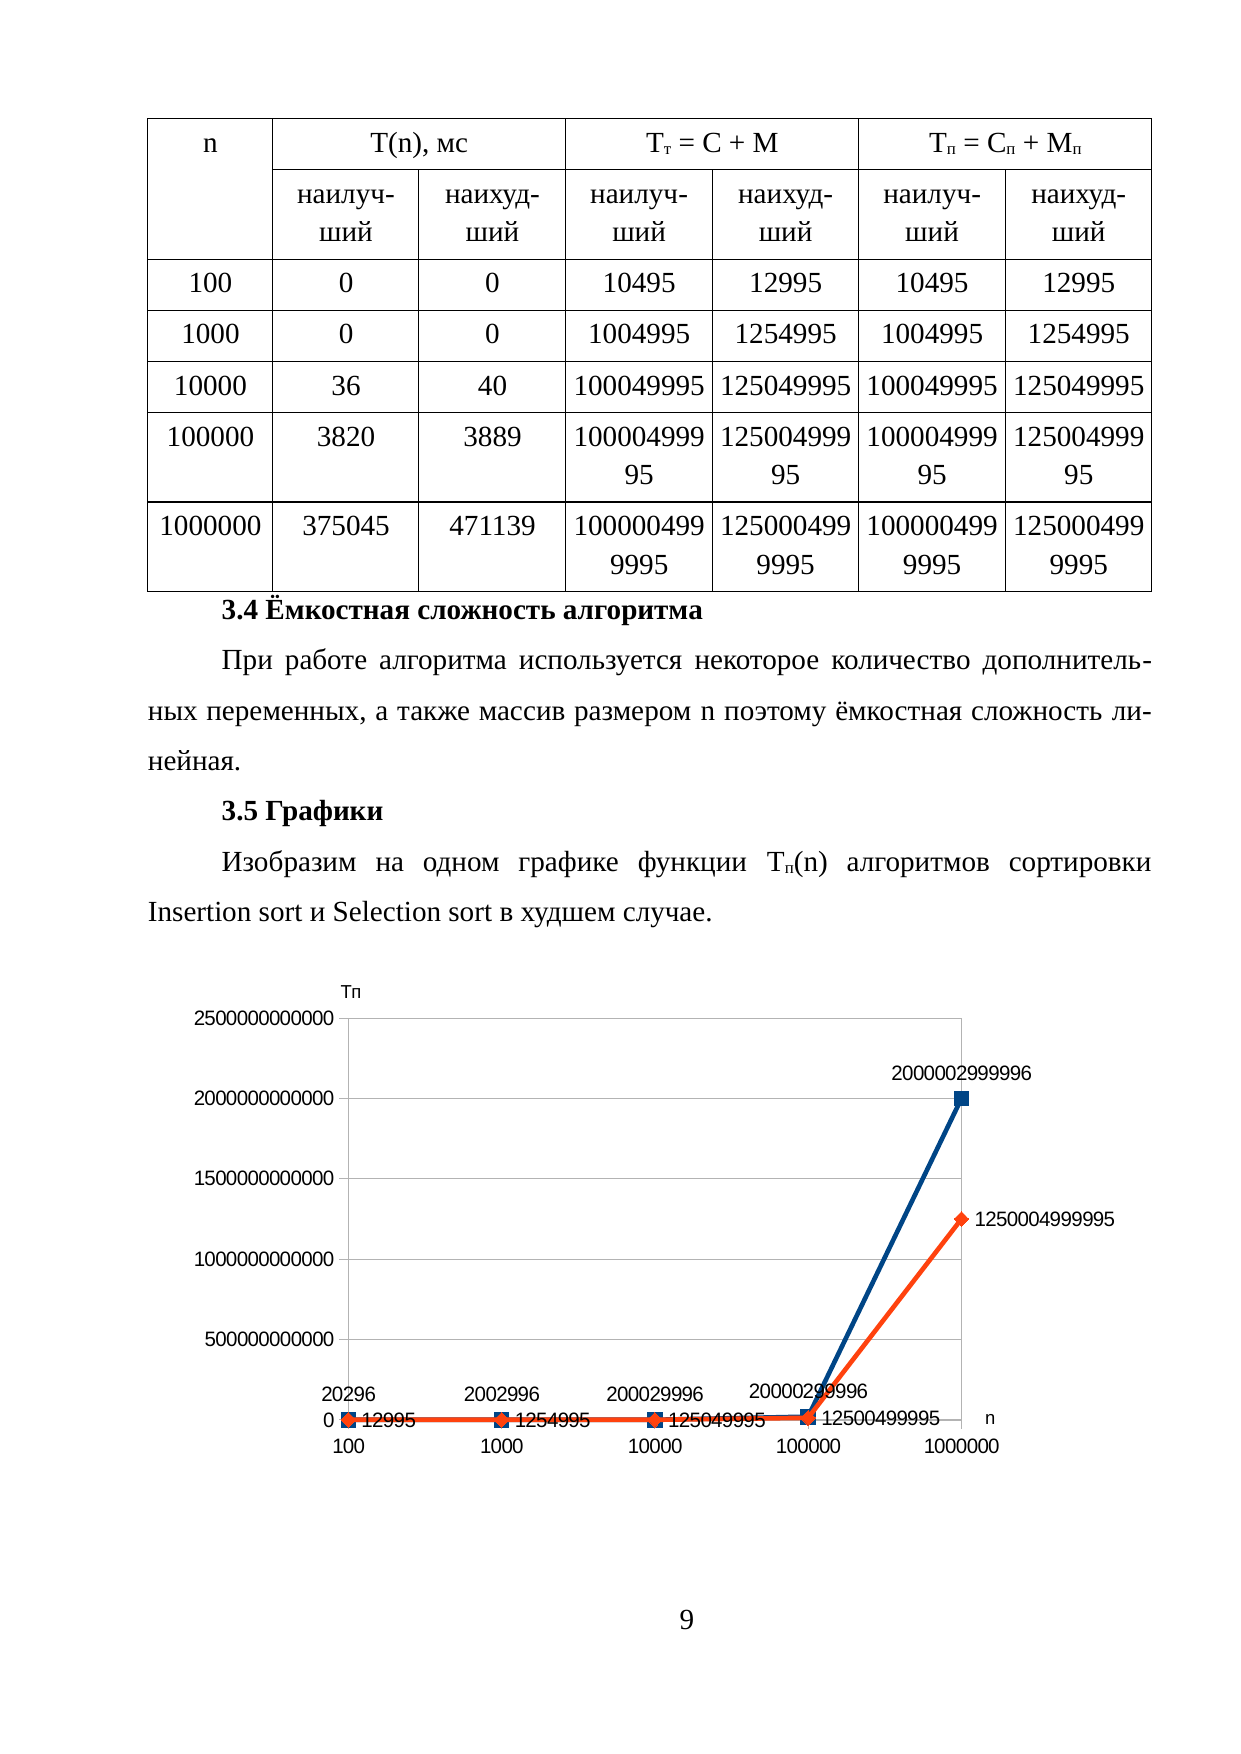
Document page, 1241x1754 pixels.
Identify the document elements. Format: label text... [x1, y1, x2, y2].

table_cell 1004995 [566, 311, 712, 361]
table_cell 3820 [273, 413, 418, 501]
table_cell 0 [273, 260, 418, 310]
table_header n [148, 119, 272, 259]
table_cell наихуд­ший [713, 170, 858, 259]
table_cell 3889 [419, 413, 565, 501]
table_cell 0 [419, 311, 565, 361]
table_cell наихуд­ший [419, 170, 565, 259]
table_cell 0 [273, 311, 418, 361]
table_cell 1000 [148, 311, 272, 361]
table_header T(n), мс [273, 119, 565, 169]
table_cell наилуч­ший [273, 170, 418, 259]
table_cell наихуд­ший [1006, 170, 1151, 259]
table_cell 40 [419, 362, 565, 412]
table_cell 471139 [419, 503, 565, 591]
table_cell 0 [419, 260, 565, 310]
table_cell 1004995 [859, 311, 1005, 361]
table_cell 12995 [1006, 260, 1151, 310]
text Изобразим на одном графике функции Tп(n) алгоритмов сортировки Insertion sort и Selection sort в худшем случае. [148, 844, 1152, 927]
table_cell 100 [148, 260, 272, 310]
table_cell 375045 [273, 503, 418, 591]
table_cell 12995 [713, 260, 858, 310]
table_cell 1000004999995 [859, 503, 1005, 591]
table_cell 10495 [859, 260, 1005, 310]
table_cell 1254995 [713, 311, 858, 361]
table_cell 100049995 [859, 362, 1005, 412]
table_cell 10000499995 [859, 413, 1005, 501]
table_cell 1250004999995 [1006, 503, 1151, 591]
table_cell 12500499995 [713, 413, 858, 501]
text При работе алгоритма используется некоторое количество дополнитель­ных переменных, а также массив размером n поэтому ёмкостная сложность ли­нейная. [148, 642, 1152, 777]
table_cell 125049995 [1006, 362, 1151, 412]
table_cell 10495 [566, 260, 712, 310]
table_cell 12500499995 [1006, 413, 1151, 501]
table_cell 125049995 [713, 362, 858, 412]
table_cell 100000 [148, 413, 272, 501]
table_cell 100049995 [566, 362, 712, 412]
table_cell 1000004999995 [566, 503, 712, 591]
table_cell 10000 [148, 362, 272, 412]
table_cell 36 [273, 362, 418, 412]
table_cell наилуч­ший [859, 170, 1005, 259]
subtitle 3.5 Графики [148, 793, 1152, 827]
table_cell наилуч­ший [566, 170, 712, 259]
table_header Tп = Cп + Mп [859, 119, 1151, 169]
table_cell 1254995 [1006, 311, 1151, 361]
table_cell 10000499995 [566, 413, 712, 501]
subtitle 3.4 Ёмкостная сложность алгоритма [148, 592, 1152, 626]
table_cell 1000000 [148, 503, 272, 591]
table_header Tт = C + M [566, 119, 858, 169]
table_cell 1250004999995 [713, 503, 858, 591]
